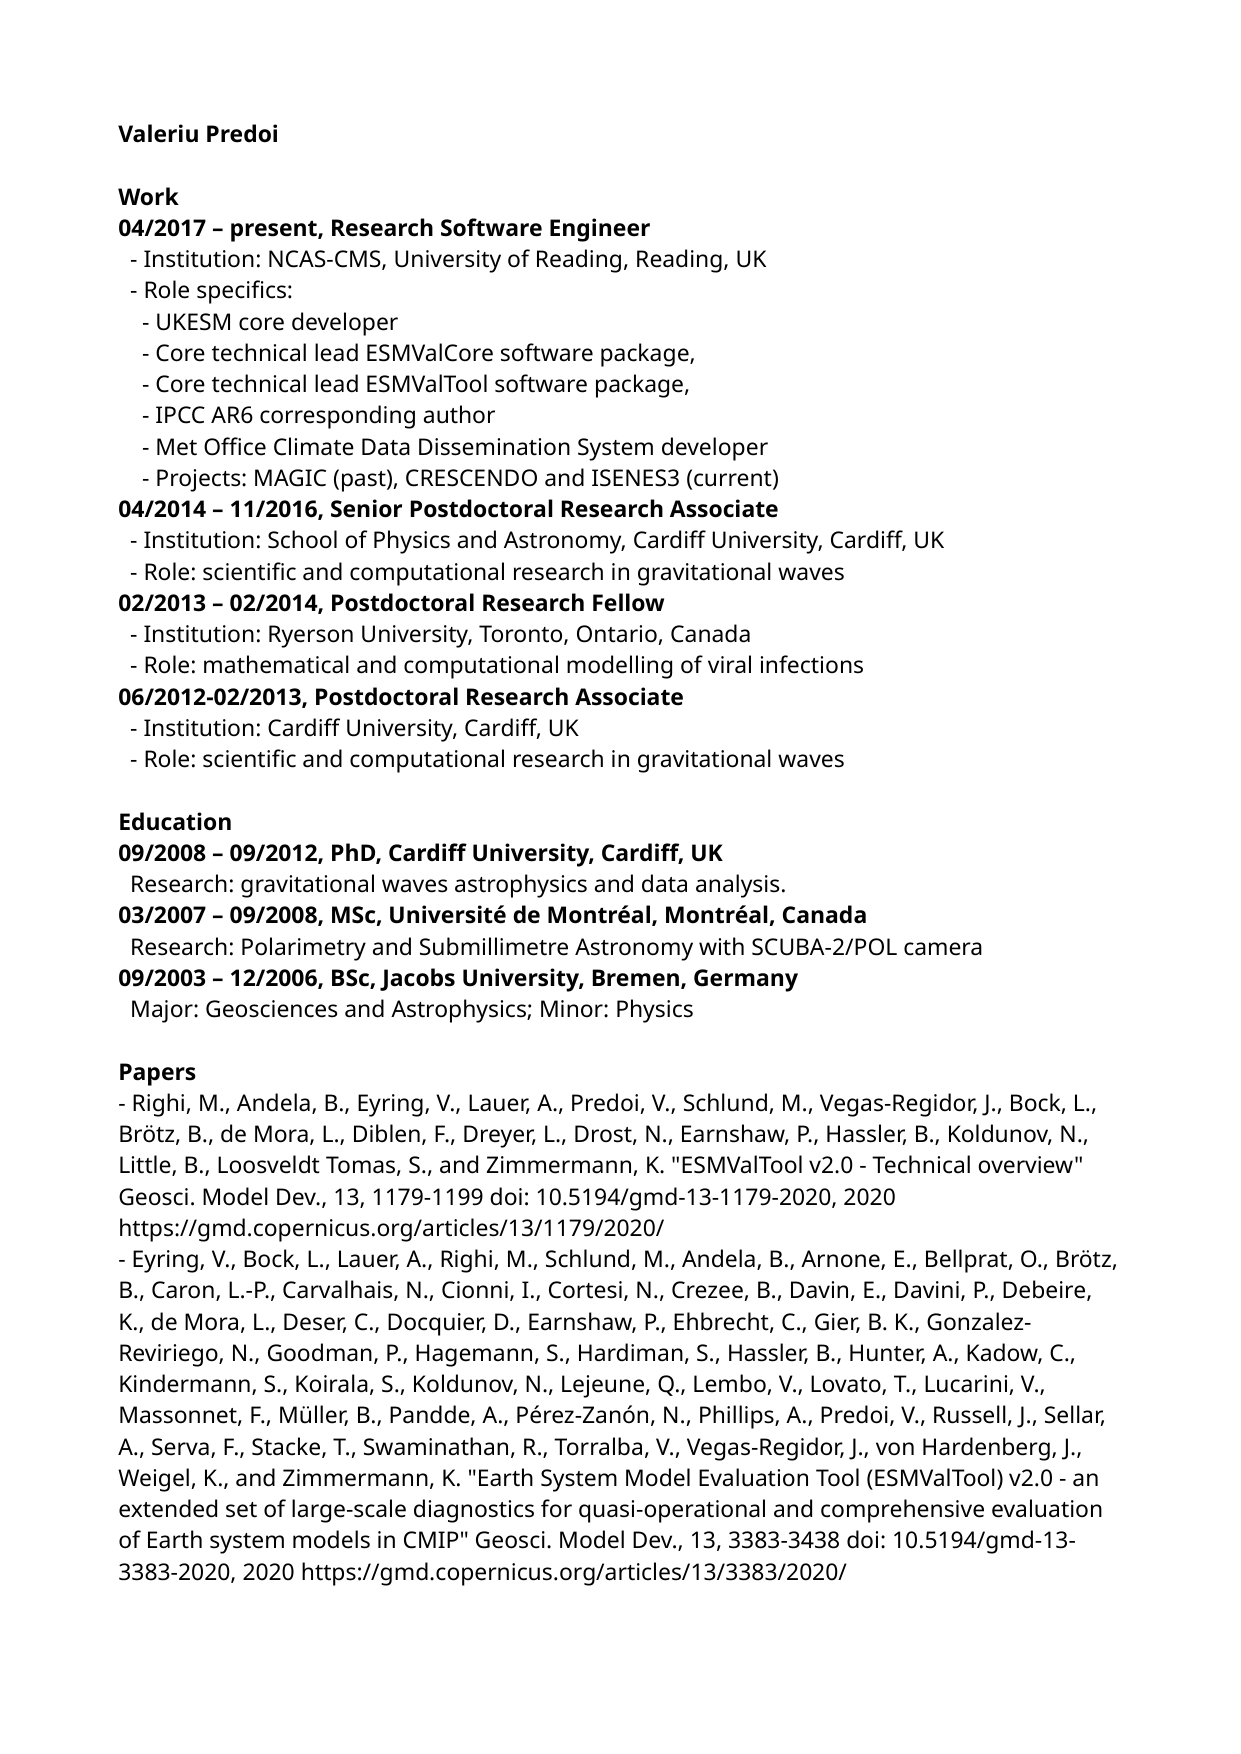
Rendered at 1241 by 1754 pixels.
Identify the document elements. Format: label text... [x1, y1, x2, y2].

text - Met Office Climate Data Dissemination System developer [118, 431, 1122, 462]
text Valeriu Predoi [118, 118, 1122, 149]
text 09/2003 – 12/2006, BSc, Jacobs University, Bremen, Germany [118, 962, 1122, 993]
text Education [118, 806, 1122, 837]
text - Role specifics: [118, 274, 1122, 306]
text - Institution: Ryerson University, Toronto, Ontario, Canada [118, 618, 1122, 649]
text - Core technical lead ESMValTool software package, [118, 368, 1122, 399]
text - UKESM core developer [118, 306, 1122, 337]
text - Eyring, V., Bock, L., Lauer, A., Righi, M., Schlund, M., Andela, B., Arnone, E., Bellprat, O., Brötz, B., Caron, L.-P., Carvalhais, N., Cionni, I., Cortesi, N., Crezee, B., Davin, E., Davini, P., Debeire, K., de Mora, L., Deser, C., Docquier, D., Earnshaw, P., Ehbrecht, C., Gier, B. K., Gonzalez-Reviriego, N., Goodman, P., Hagemann, S., Hardiman, S., Hassler, B., Hunter, A., Kadow, C., Kindermann, S., Koirala, S., Koldunov, N., Lejeune, Q., Lembo, V., Lovato, T., Lucarini, V., Massonnet, F., Müller, B., Pandde, A., Pérez-Zanón, N., Phillips, A., Predoi, V., Russell, J., Sellar, A., Serva, F., Stacke, T., Swaminathan, R., Torralba, V., Vegas-Regidor, J., von Hardenberg, J., Weigel, K., and Zimmermann, K. "Earth System Model Evaluation Tool (ESMValTool) v2.0 - an extended set of large-scale diagnostics for quasi-operational and comprehensive evaluation of Earth system models in CMIP" Geosci. Model Dev., 13, 3383-3438 doi: 10.5194/gmd-13-3383-2020, 2020 https://gmd.copernicus.org/articles/13/3383/2020/ [118, 1243, 1122, 1587]
text - Role: scientific and computational research in gravitational waves [118, 743, 1122, 774]
text Research: Polarimetry and Submillimetre Astronomy with SCUBA-2/POL camera [118, 931, 1122, 962]
text 03/2007 – 09/2008, MSc, Université de Montréal, Montréal, Canada [118, 899, 1122, 931]
text 09/2008 – 09/2012, PhD, Cardiff University, Cardiff, UK [118, 837, 1122, 868]
text - Institution: School of Physics and Astronomy, Cardiff University, Cardiff, UK [118, 524, 1122, 556]
text - Core technical lead ESMValCore software package, [118, 337, 1122, 368]
text Research: gravitational waves astrophysics and data analysis. [118, 868, 1122, 899]
text - Institution: NCAS-CMS, University of Reading, Reading, UK [118, 243, 1122, 274]
text 04/2014 – 11/2016, Senior Postdoctoral Research Associate [118, 493, 1122, 524]
text 02/2013 – 02/2014, Postdoctoral Research Fellow [118, 587, 1122, 618]
text - Righi, M., Andela, B., Eyring, V., Lauer, A., Predoi, V., Schlund, M., Vegas-Regidor, J., Bock, L., Brötz, B., de Mora, L., Diblen, F., Dreyer, L., Drost, N., Earnshaw, P., Hassler, B., Koldunov, N., Little, B., Loosveldt Tomas, S., and Zimmermann, K. "ESMValTool v2.0 - Technical overview" Geosci. Model Dev., 13, 1179-1199 doi: 10.5194/gmd-13-1179-2020, 2020 https://gmd.copernicus.org/articles/13/1179/2020/ [118, 1087, 1122, 1243]
text - Institution: Cardiff University, Cardiff, UK [118, 712, 1122, 743]
text Work [118, 181, 1122, 212]
text - Role: scientific and computational research in gravitational waves [118, 556, 1122, 587]
text - Role: mathematical and computational modelling of viral infections [118, 649, 1122, 681]
text Papers [118, 1056, 1122, 1087]
text 04/2017 – present, Research Software Engineer [118, 212, 1122, 243]
text 06/2012-02/2013, Postdoctoral Research Associate [118, 681, 1122, 712]
text - IPCC AR6 corresponding author [118, 399, 1122, 431]
text Major: Geosciences and Astrophysics; Minor: Physics [118, 993, 1122, 1024]
text - Projects: MAGIC (past), CRESCENDO and ISENES3 (current) [118, 462, 1122, 493]
